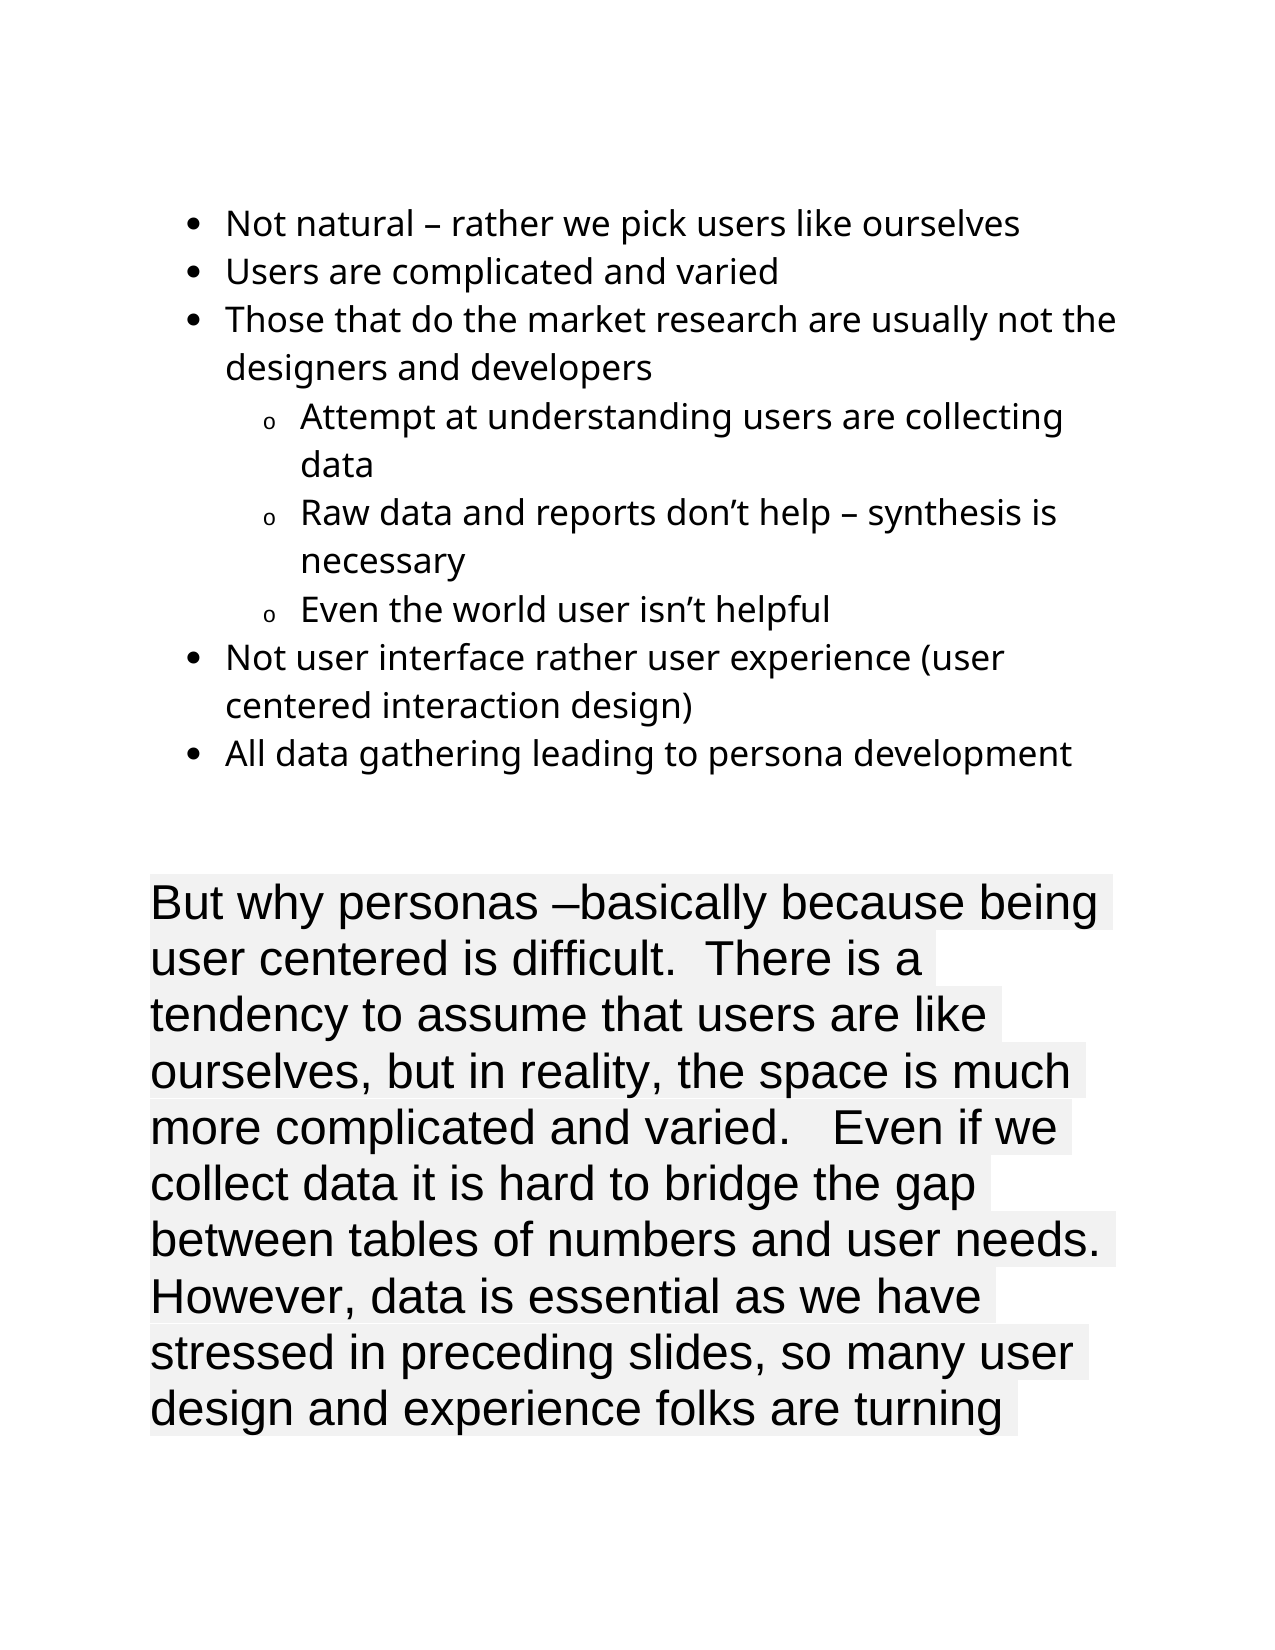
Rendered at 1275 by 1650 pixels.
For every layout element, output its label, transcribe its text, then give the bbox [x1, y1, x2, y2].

text But why personas –basically because being user centered is difficult. There is a tendency to assume that users are like ourselves, but in reality, the space is much more complicated and varied. Even if we collect data it is hard to bridge the gap between tables of numbers and user needs. However, data is essential as we have stressed in preceding slides, so many user design and experience folks are turning [150, 873, 1125, 1436]
list Raw data and reports don’t help – synthesis is necessary [262, 488, 1125, 584]
list Attempt at understanding users are collecting data [262, 391, 1125, 488]
list Not natural – rather we pick users like ourselves [187, 198, 1125, 246]
list Those that do the market research are usually not the designers and developers [187, 295, 1125, 391]
list Users are complicated and varied [187, 246, 1125, 295]
list Not user interface rather user experience (user centered interaction design) [187, 632, 1125, 729]
list Even the world user isn’t helpful [262, 584, 1125, 632]
list All data gathering leading to persona development [187, 729, 1125, 777]
